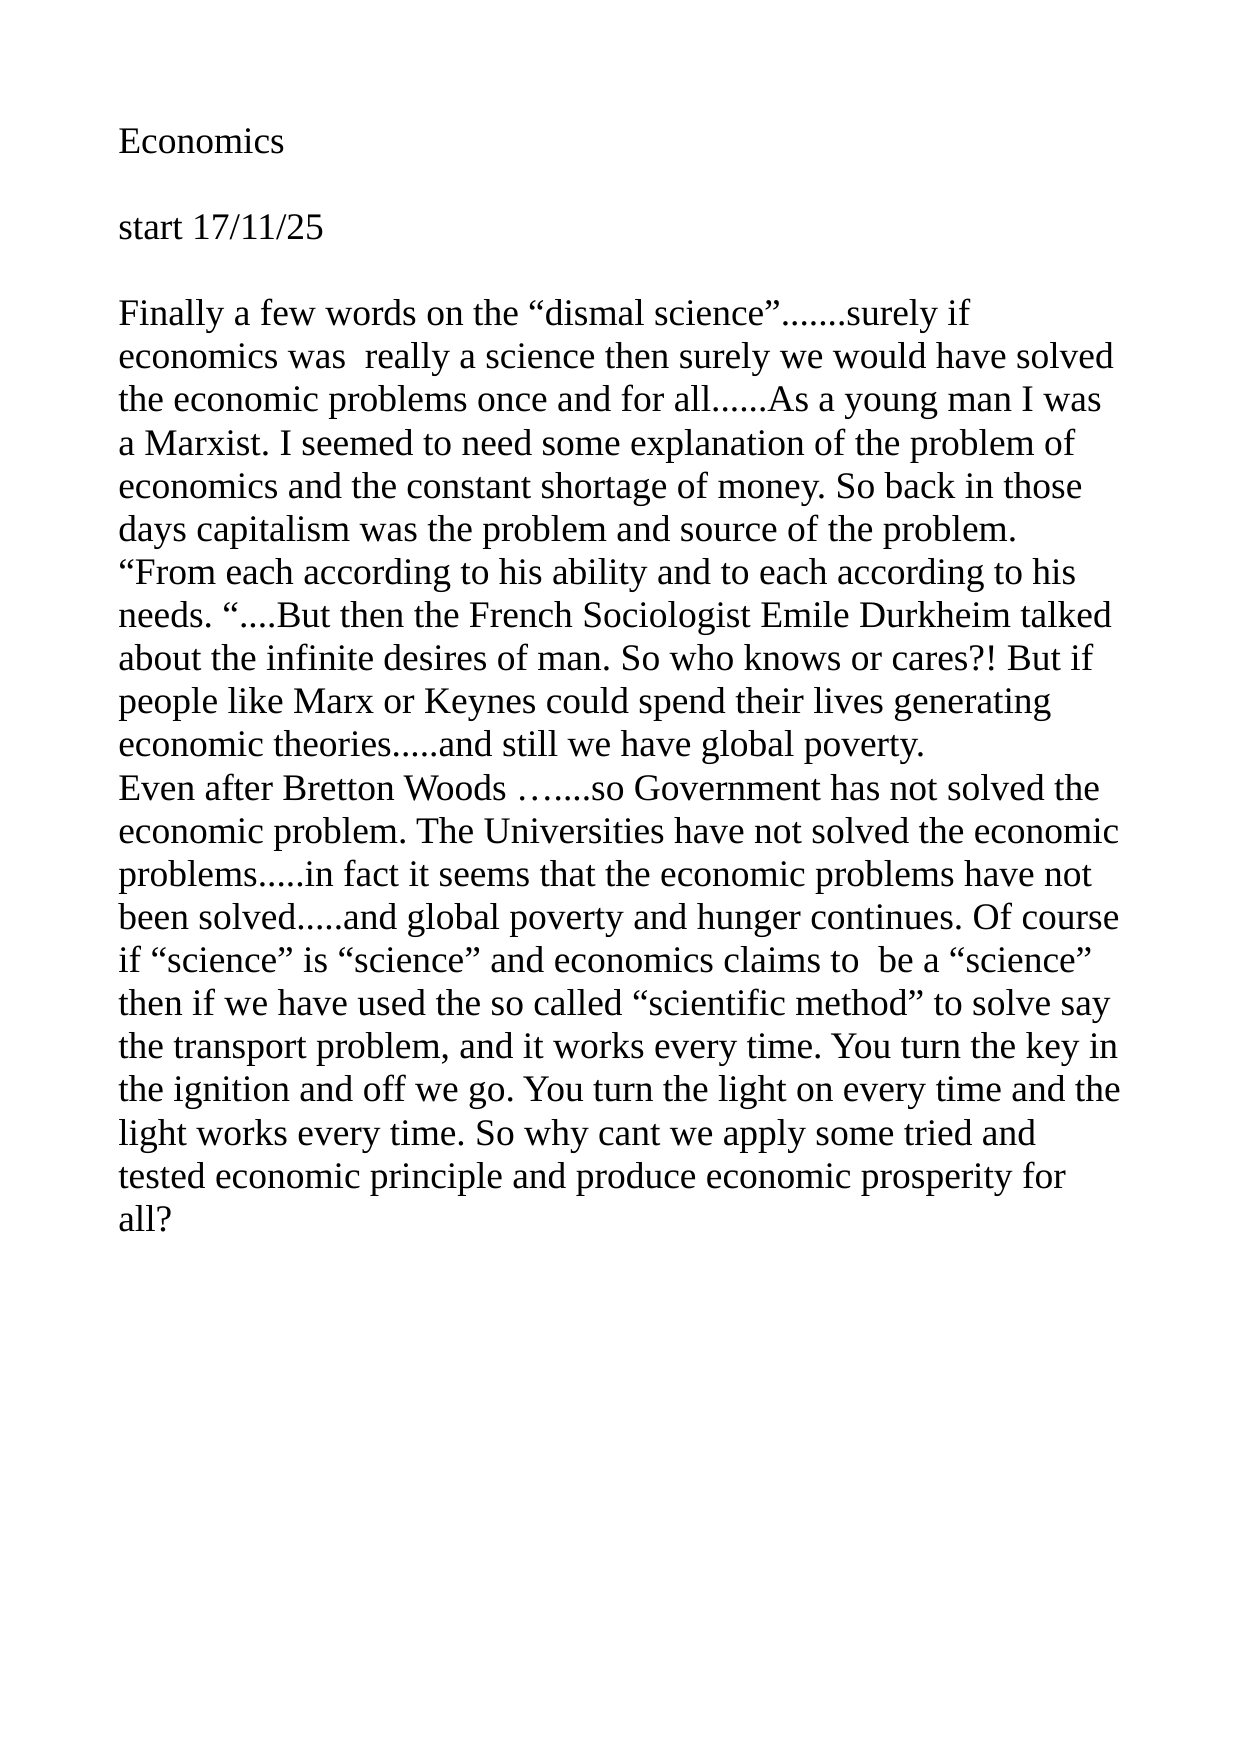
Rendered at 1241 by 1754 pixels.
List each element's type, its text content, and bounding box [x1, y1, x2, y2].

text Even after Bretton Woods …....so Government has not solved the economic problem. The Universities have not solved the economic problems.....in fact it seems that the economic problems have not been solved.....and global poverty and hunger continues. Of course if “science” is “science” and economics claims to be a “science” then if we have used the so called “scientific method” to solve say the transport problem, and it works every time. You turn the key in the ignition and off we go. You turn the light on every time and the light works every time. So why cant we apply some tried and tested economic principle and produce economic prosperity for all? [118, 765, 1122, 1239]
text start 17/11/25 [118, 204, 1122, 247]
text Economics [118, 118, 1122, 161]
text Finally a few words on the “dismal science”.......surely if economics was really a science then surely we would have solved the economic problems once and for all......As a young man I was a Marxist. I seemed to need some explanation of the problem of economics and the constant shortage of money. So back in those days capitalism was the problem and source of the problem. “From each according to his ability and to each according to his needs. “....But then the French Sociologist Emile Durkheim talked about the infinite desires of man. So who knows or cares?! But if people like Marx or Keynes could spend their lives generating economic theories.....and still we have global poverty. [118, 291, 1122, 765]
